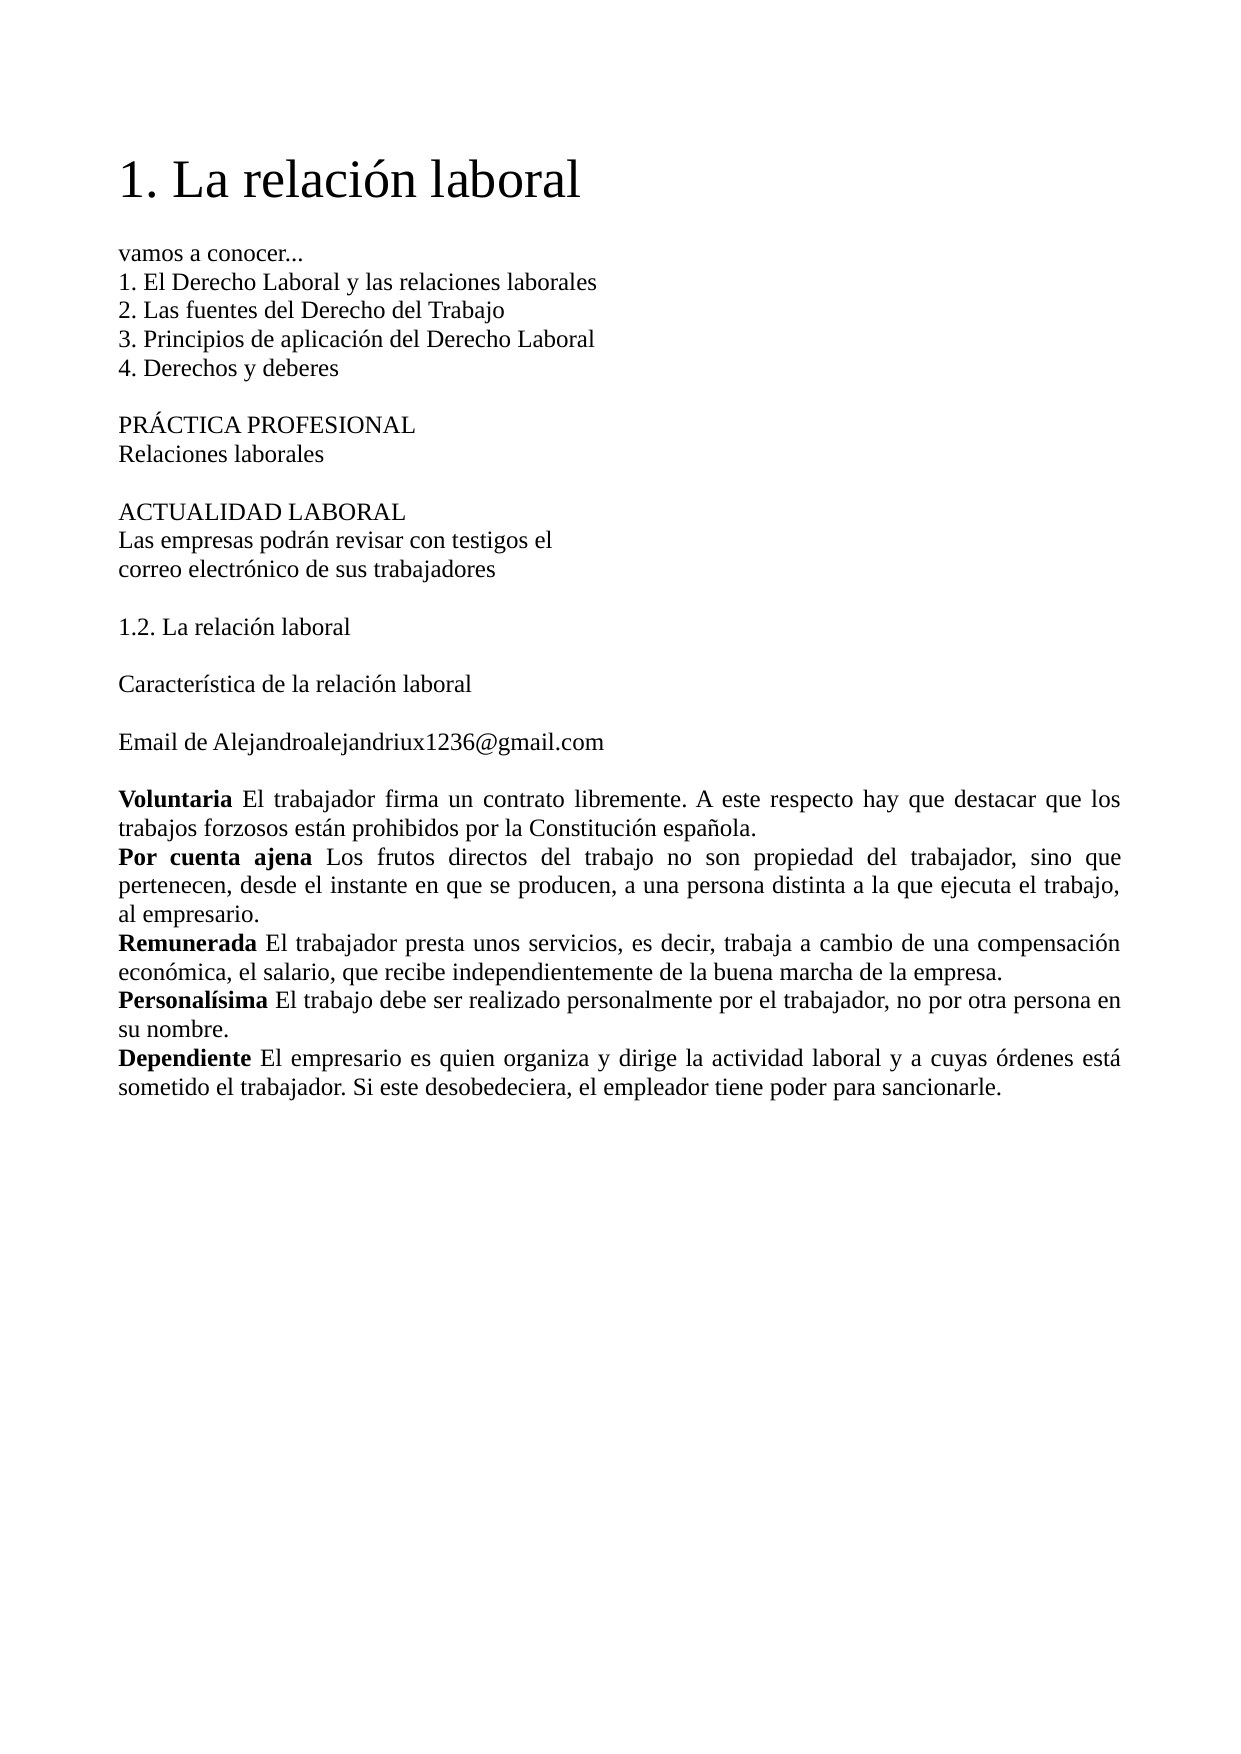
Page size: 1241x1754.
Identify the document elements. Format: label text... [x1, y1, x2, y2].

text Email de Alejandroalejandriux1236@gmail.com [118, 727, 1122, 755]
text 3. Principios de aplicación del Derecho Laboral [118, 324, 1122, 353]
text Remunerada El trabajador presta unos servicios, es decir, trabaja a cambio de una compensación económica, el salario, que recibe independientemente de la buena marcha de la empresa. [118, 928, 1122, 985]
text Relaciones laborales [118, 439, 1122, 468]
text 1.2. La relación laboral [118, 612, 1122, 640]
text Por cuenta ajena Los frutos directos del trabajo no son propiedad del trabajador, sino que pertenecen, desde el instante en que se producen, a una persona distinta a la que ejecuta el trabajo, al empresario. [118, 842, 1122, 928]
text Voluntaria El trabajador firma un contrato libremente. A este respecto hay que destacar que los trabajos forzosos están prohibidos por la Constitución española. [118, 784, 1122, 842]
text ACTUALIDAD LABORAL [118, 497, 1122, 525]
text vamos a conocer... [118, 238, 1122, 267]
text 4. Derechos y deberes [118, 353, 1122, 382]
text Dependiente El empresario es quien organiza y dirige la actividad laboral y a cuyas órdenes está sometido el trabajador. Si este desobedeciera, el empleador tiene poder para sancionarle. [118, 1043, 1122, 1100]
text 1. La relación laboral [118, 147, 1122, 209]
text PRÁCTICA PROFESIONAL [118, 410, 1122, 439]
text 1. El Derecho Laboral y las relaciones laborales [118, 267, 1122, 295]
text correo electrónico de sus trabajadores [118, 554, 1122, 583]
text 2. Las fuentes del Derecho del Trabajo [118, 295, 1122, 324]
text Las empresas podrán revisar con testigos el [118, 525, 1122, 554]
text Característica de la relación laboral [118, 669, 1122, 698]
text Personalísima El trabajo debe ser realizado personalmente por el trabajador, no por otra persona en su nombre. [118, 985, 1122, 1043]
